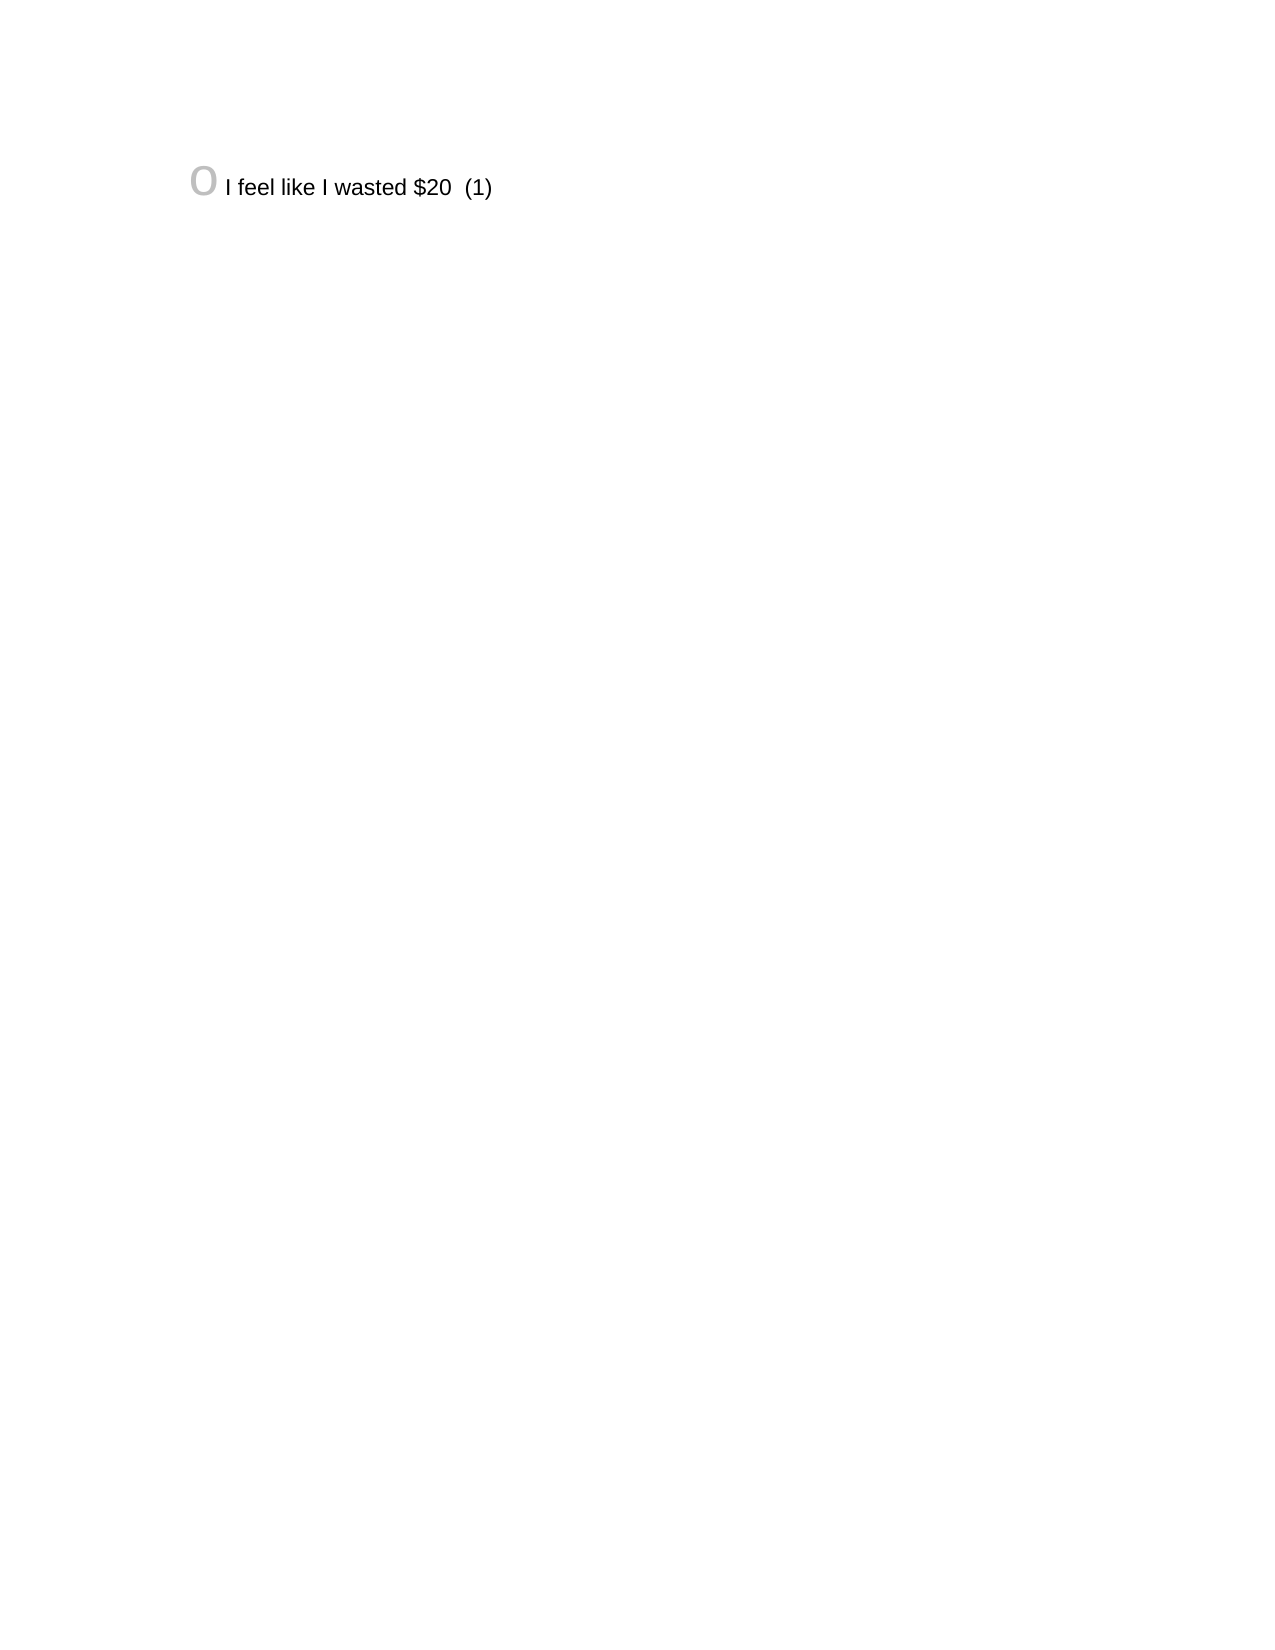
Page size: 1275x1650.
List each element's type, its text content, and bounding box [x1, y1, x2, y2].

list I feel like I wasted $20 (1) [187, 150, 1125, 211]
